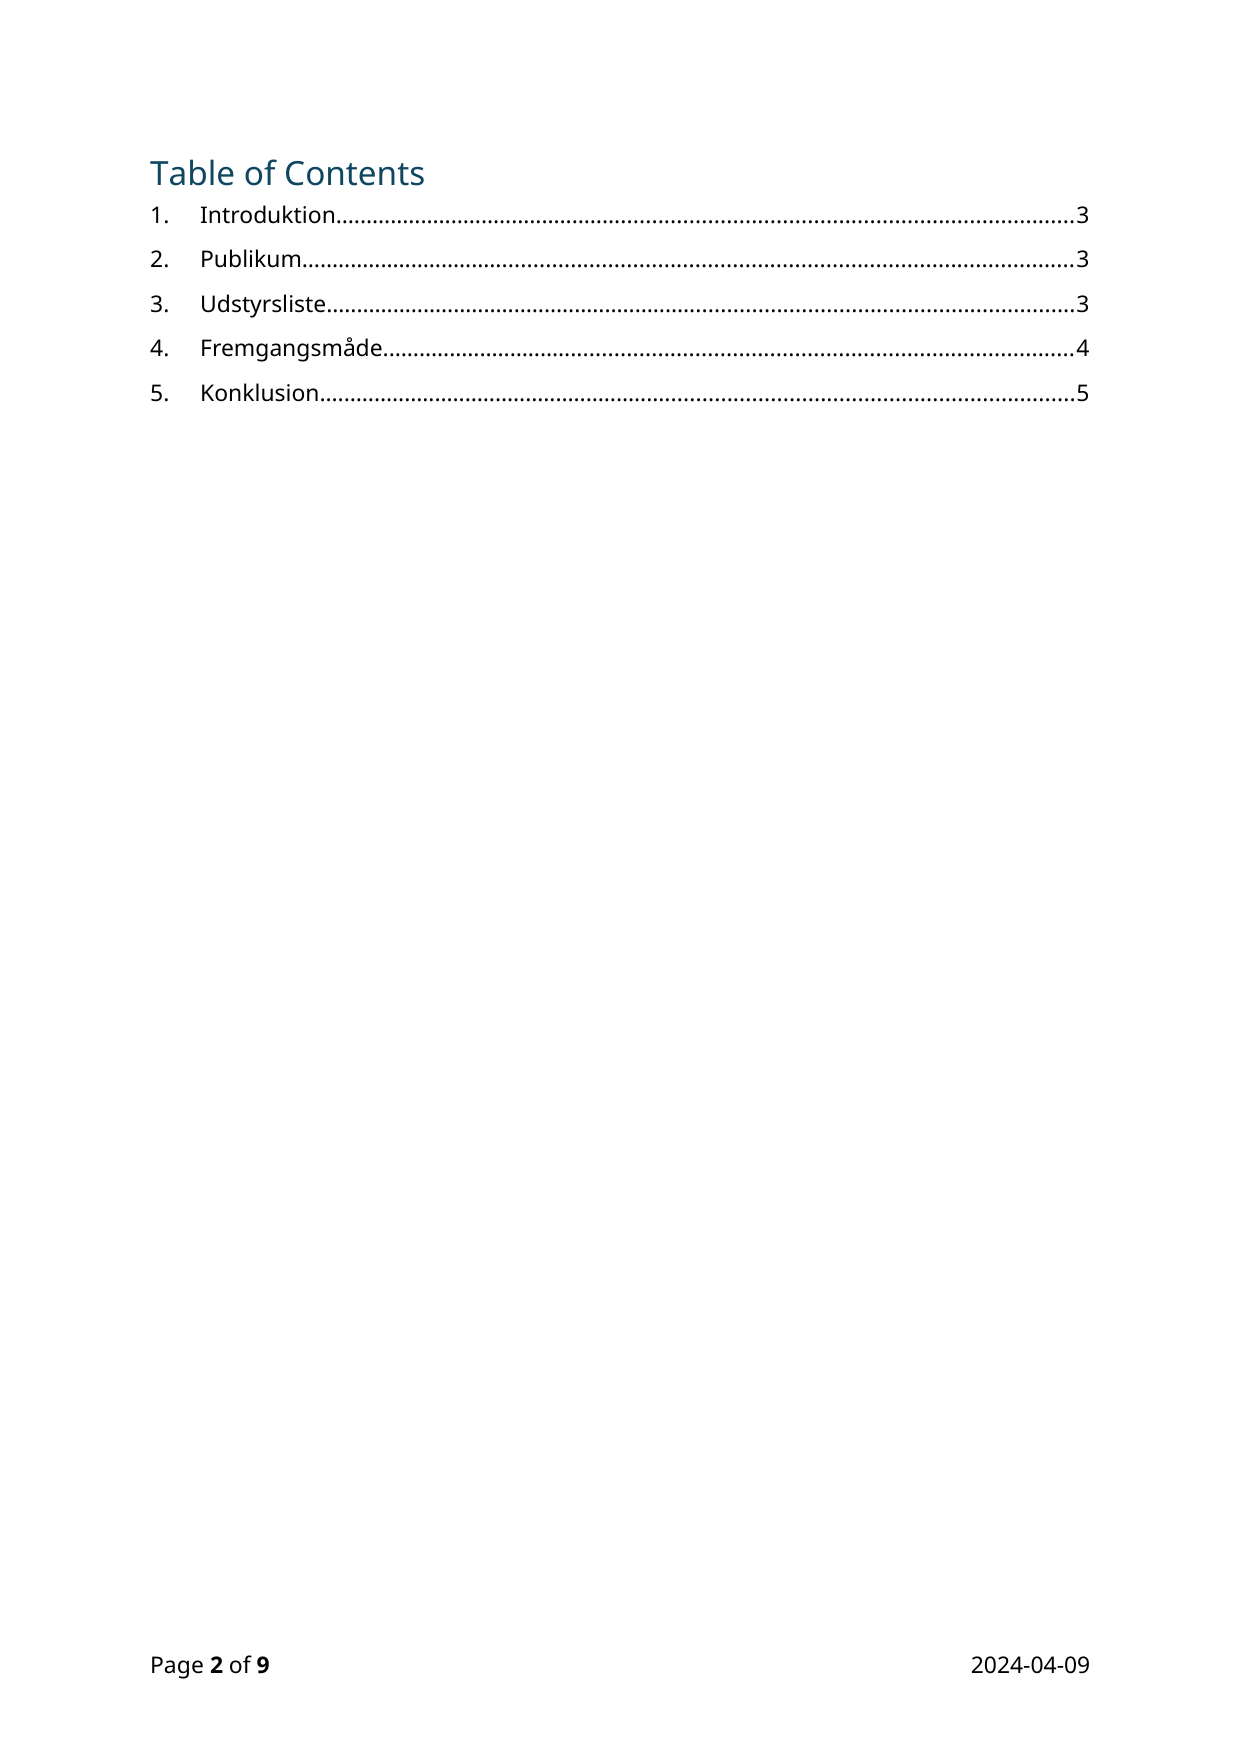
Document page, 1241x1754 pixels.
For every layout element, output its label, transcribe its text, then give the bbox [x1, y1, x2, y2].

text 5. Konklusion 5 [150, 376, 1090, 408]
text 4. Fremgangsmåde 4 [150, 332, 1090, 363]
text 2. Publikum 3 [150, 243, 1090, 274]
subtitle Table of Contents [150, 150, 1090, 195]
text 1. Introduktion 3 [150, 199, 1090, 230]
text 3. Udstyrsliste 3 [150, 288, 1090, 319]
